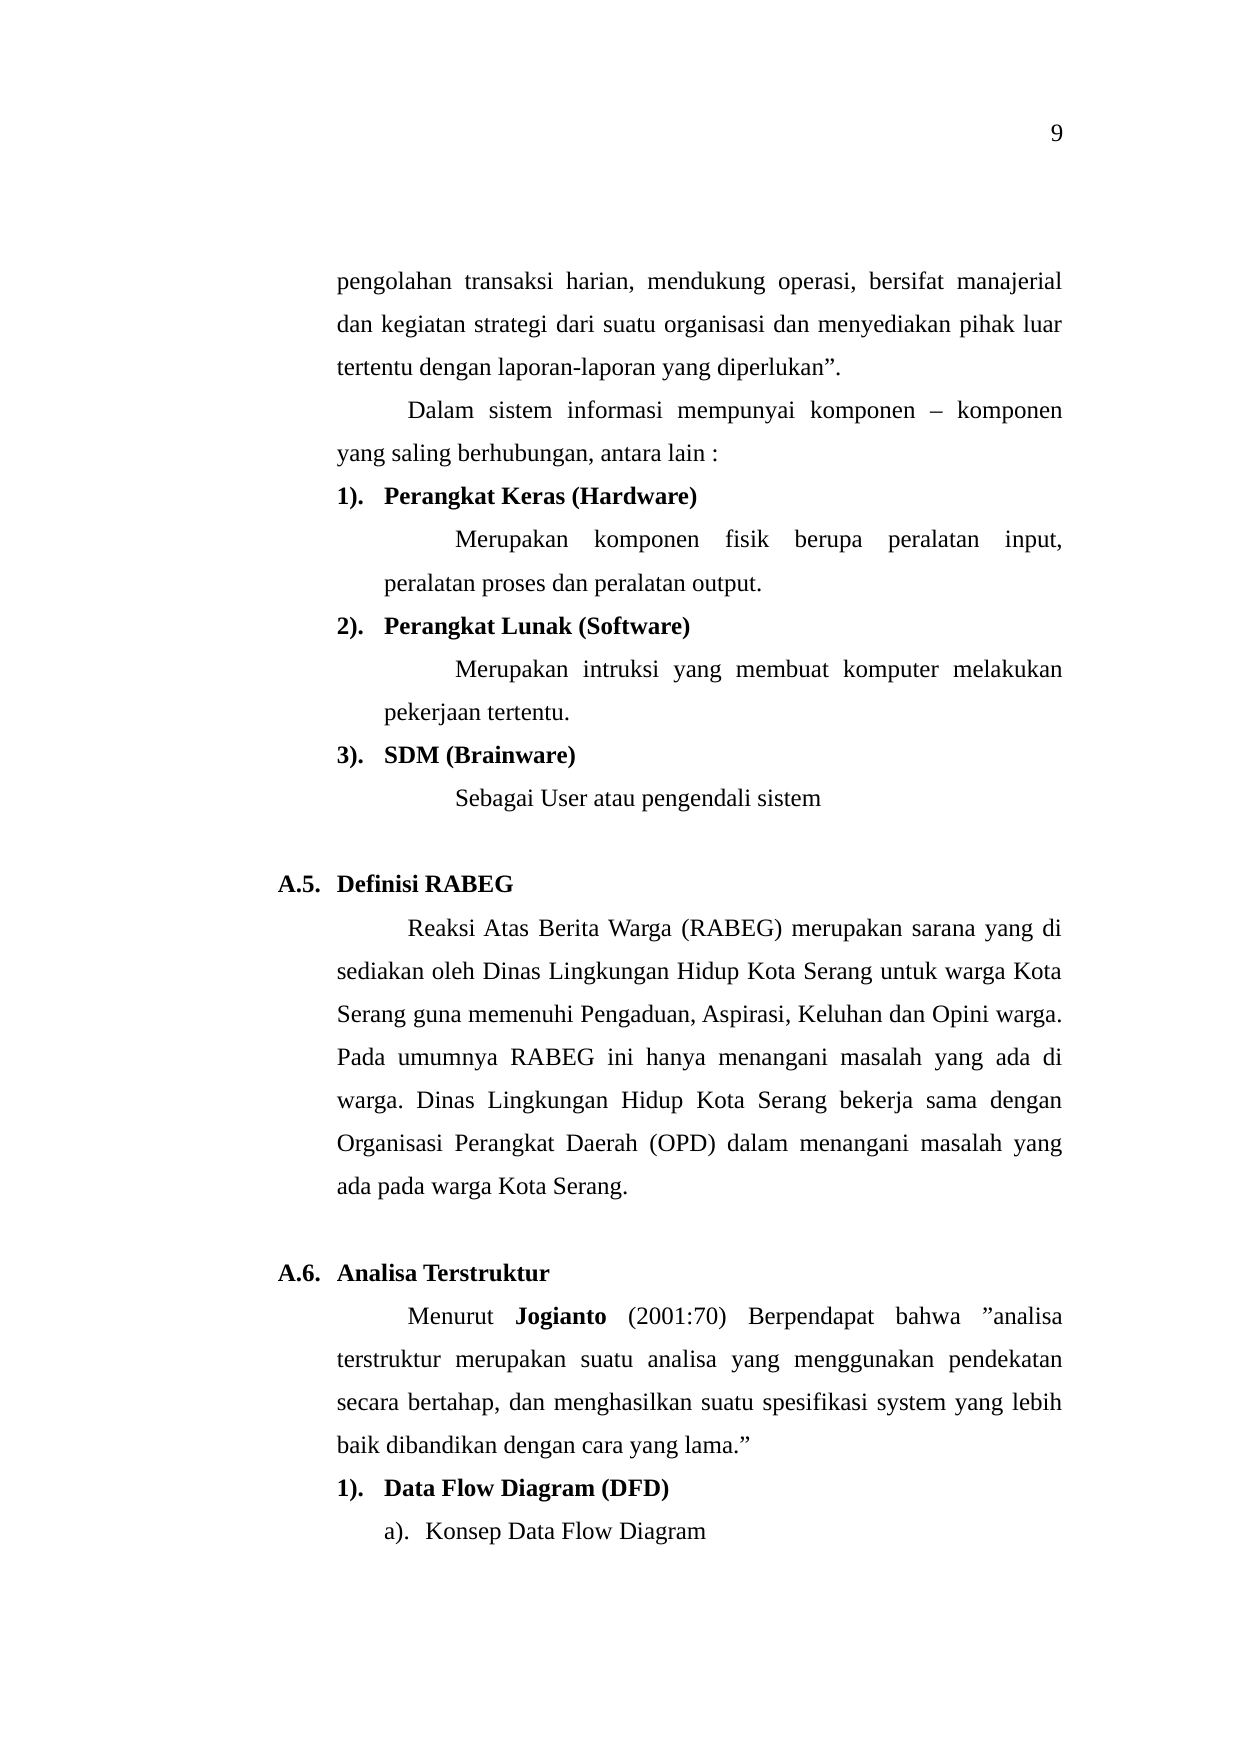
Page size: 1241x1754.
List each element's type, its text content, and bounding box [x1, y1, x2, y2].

text Sebagai User atau pengendali sistem [384, 783, 1063, 812]
text Merupakan intruksi yang membuat komputer melakukan pekerjaan tertentu. [384, 654, 1063, 726]
text pengolahan transaksi harian, mendukung operasi, bersifat manajerial dan kegiatan strategi dari suatu organisasi dan menyediakan pihak luar tertentu dengan laporan-laporan yang diperlukan”. [337, 266, 1063, 381]
list Perangkat Lunak (Software) [337, 611, 1063, 639]
list Definisi RABEG [278, 869, 1063, 898]
text Menurut Jogianto (2001:70) Berpendapat bahwa ”analisa terstruktur merupakan suatu analisa yang menggunakan pendekatan secara bertahap, dan menghasilkan suatu spesifikasi system yang lebih baik dibandikan dengan cara yang lama.” [337, 1301, 1063, 1459]
list Data Flow Diagram (DFD) [337, 1473, 1063, 1502]
text Merupakan komponen fisik berupa peralatan input, peralatan proses dan peralatan output. [384, 524, 1063, 596]
list Perangkat Keras (Hardware) [337, 481, 1063, 510]
list Konsep Data Flow Diagram [384, 1516, 1063, 1545]
list Analisa Terstruktur [278, 1258, 1063, 1286]
text Reaksi Atas Berita Warga (RABEG) merupakan sarana yang di sediakan oleh Dinas Lingkungan Hidup Kota Serang untuk warga Kota Serang guna memenuhi Pengaduan, Aspirasi, Keluhan dan Opini warga. Pada umumnya RABEG ini hanya menangani masalah yang ada di warga. Dinas Lingkungan Hidup Kota Serang bekerja sama dengan Organisasi Perangkat Daerah (OPD) dalam menangani masalah yang ada pada warga Kota Serang. [337, 913, 1063, 1200]
text Dalam sistem informasi mempunyai komponen – komponen yang saling berhubungan, antara lain : [337, 395, 1063, 467]
list SDM (Brainware) [337, 740, 1063, 769]
